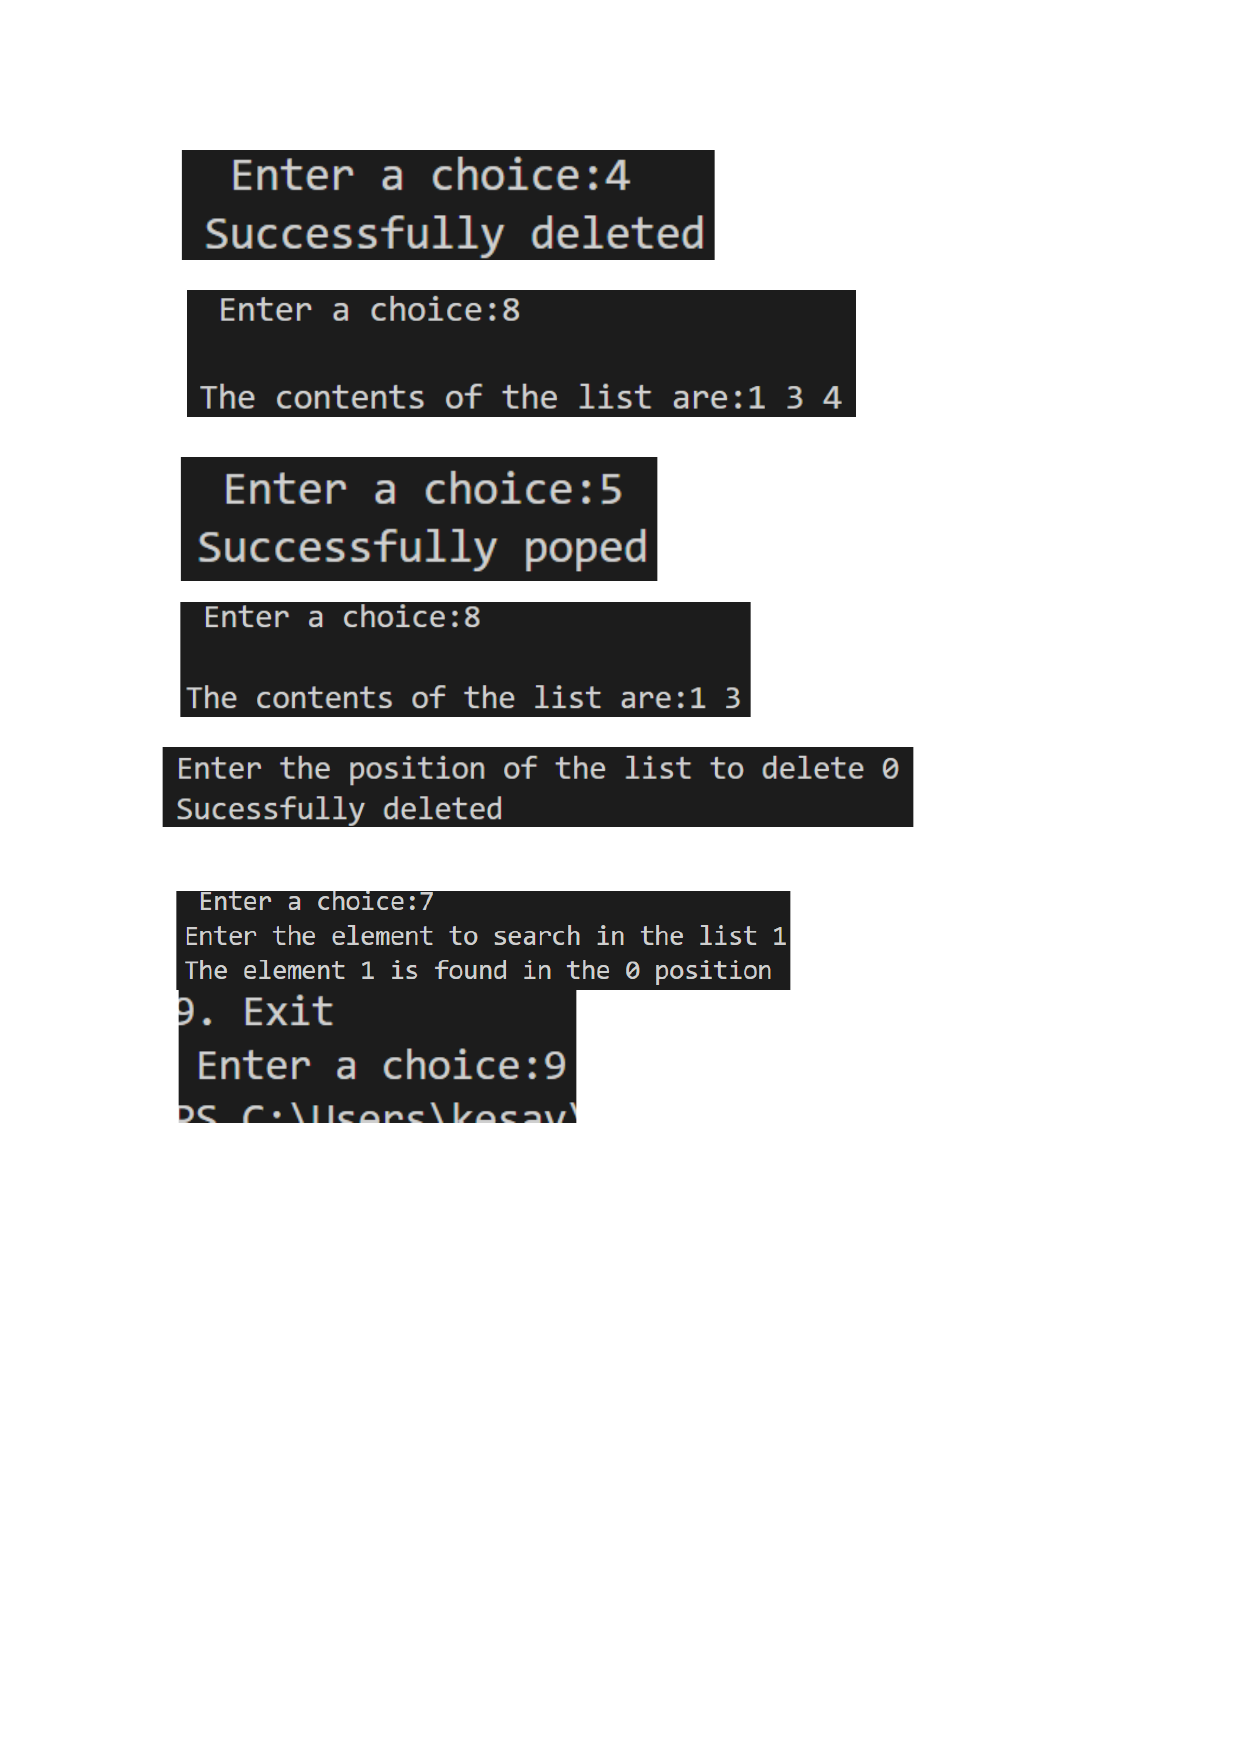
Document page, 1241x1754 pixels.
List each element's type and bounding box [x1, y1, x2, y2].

picture [162, 747, 914, 827]
picture [180, 602, 751, 717]
picture [180, 457, 658, 581]
picture [187, 290, 856, 417]
picture [176, 891, 791, 1123]
picture [181, 150, 715, 260]
